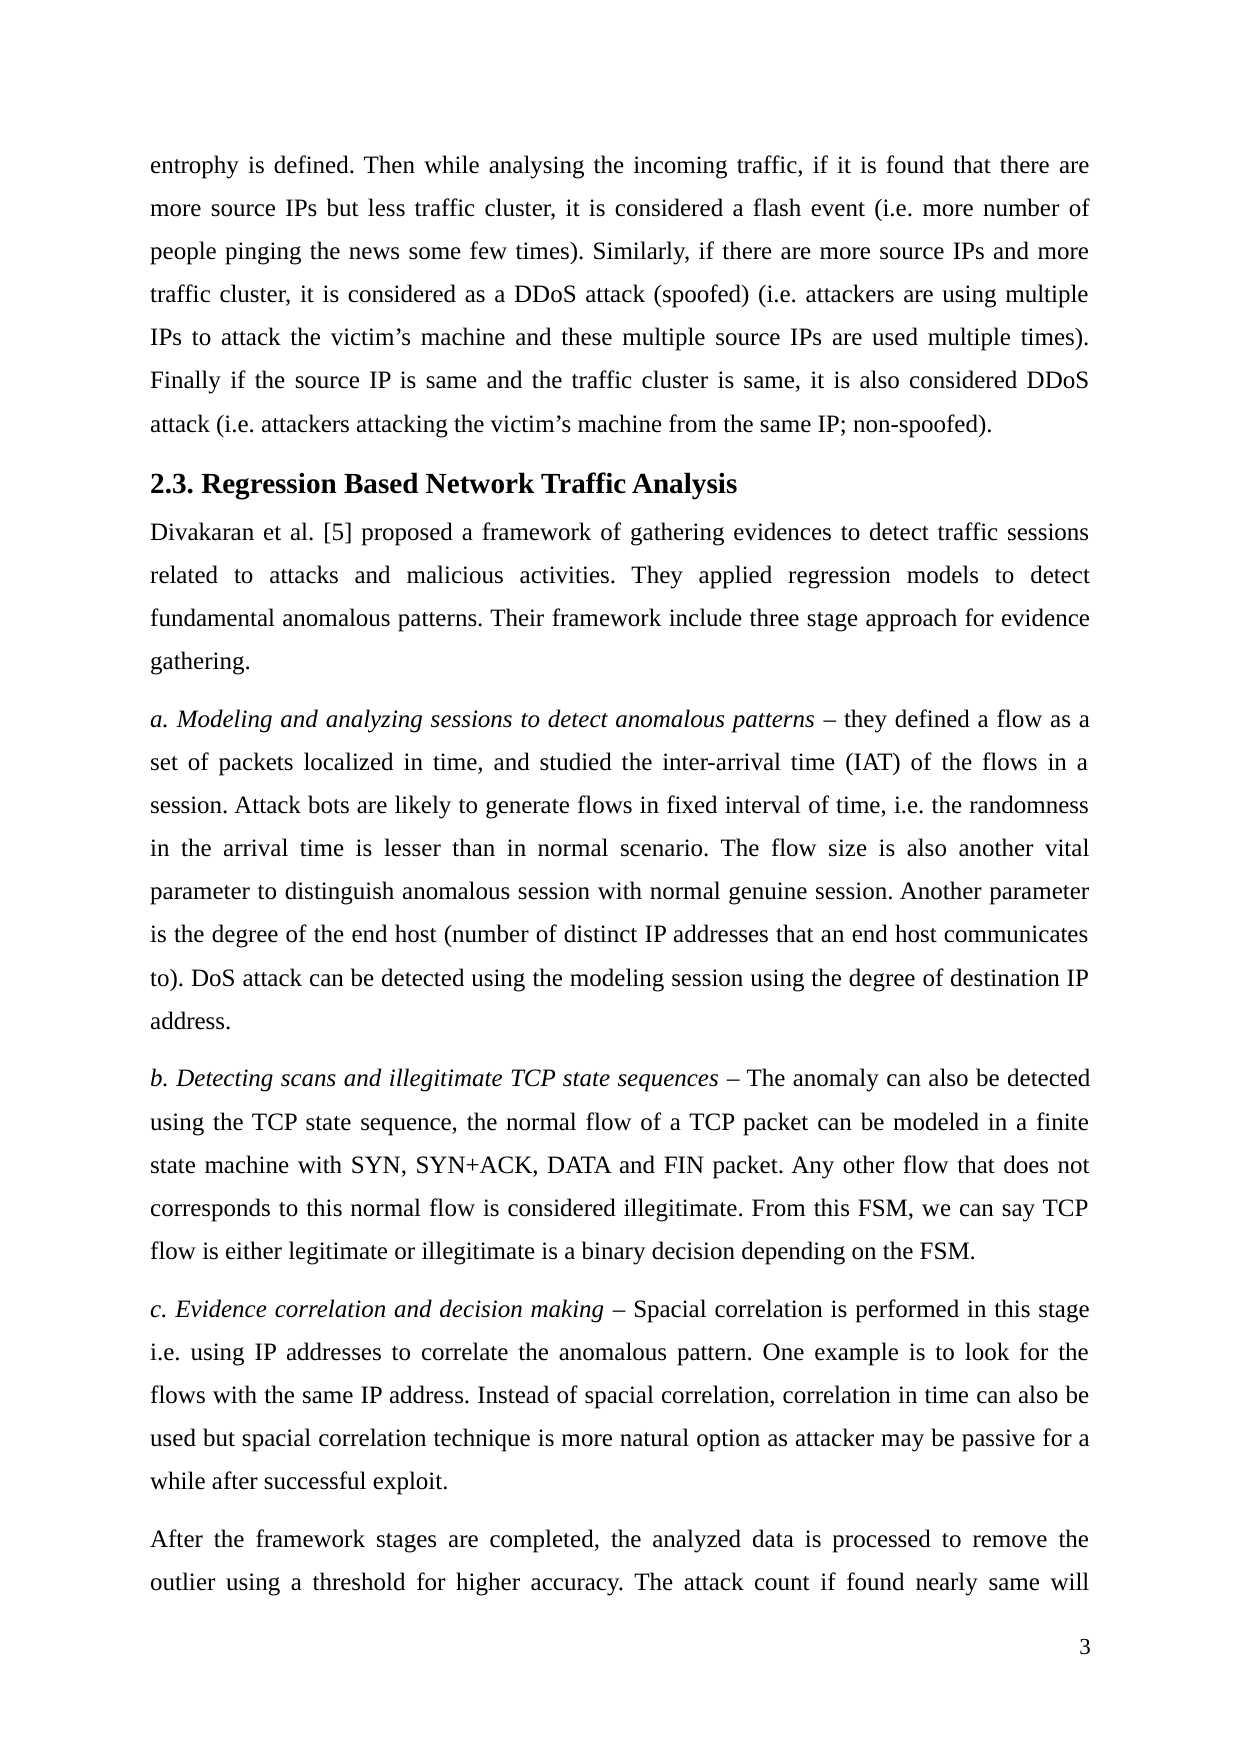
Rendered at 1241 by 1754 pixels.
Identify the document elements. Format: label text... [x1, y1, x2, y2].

subtitle 2.3. Regression Based Network Traffic Analysis [150, 466, 1091, 500]
text Divakaran et al. [5] proposed a framework of gathering evidences to detect traffic sessions related to attacks and malicious activities. They applied regression models to detect fundamental anomalous patterns. Their framework include three stage approach for evidence gathering. [150, 517, 1091, 675]
text After the framework stages are completed, the analyzed data is processed to remove the outlier using a threshold for higher accuracy. The attack count if found nearly same will [150, 1524, 1091, 1596]
text entrophy is defined. Then while analysing the incoming traffic, if it is found that there are more source IPs but less traffic cluster, it is considered a flash event (i.e. more number of people pinging the news some few times). Similarly, if there are more source IPs and more traffic cluster, it is considered as a DDoS attack (spoofed) (i.e. attackers are using multiple IPs to attack the victim’s machine and these multiple source IPs are used multiple times). Finally if the source IP is same and the traffic cluster is same, it is also considered DDoS attack (i.e. attackers attacking the victim’s machine from the same IP; non-spoofed). [150, 150, 1091, 437]
text a. Modeling and analyzing sessions to detect anomalous patterns – they defined a flow as a set of packets localized in time, and studied the inter-arrival time (IAT) of the flows in a session. Attack bots are likely to generate flows in fixed interval of time, i.e. the randomness in the arrival time is lesser than in normal scenario. The flow size is also another vital parameter to distinguish anomalous session with normal genuine session. Another parameter is the degree of the end host (number of distinct IP addresses that an end host communicates to). DoS attack can be detected using the modeling session using the degree of destination IP address. [150, 704, 1091, 1034]
text b. Detecting scans and illegitimate TCP state sequences – The anomaly can also be detected using the TCP state sequence, the normal flow of a TCP packet can be modeled in a finite state machine with SYN, SYN+ACK, DATA and FIN packet. Any other flow that does not corresponds to this normal flow is considered illegitimate. From this FSM, we can say TCP flow is either legitimate or illegitimate is a binary decision depending on the FSM. [150, 1063, 1091, 1265]
text c. Evidence correlation and decision making – Spacial correlation is performed in this stage i.e. using IP addresses to correlate the anomalous pattern. One example is to look for the flows with the same IP address. Instead of spacial correlation, correlation in time can also be used but spacial correlation technique is more natural option as attacker may be passive for a while after successful exploit. [150, 1294, 1091, 1495]
